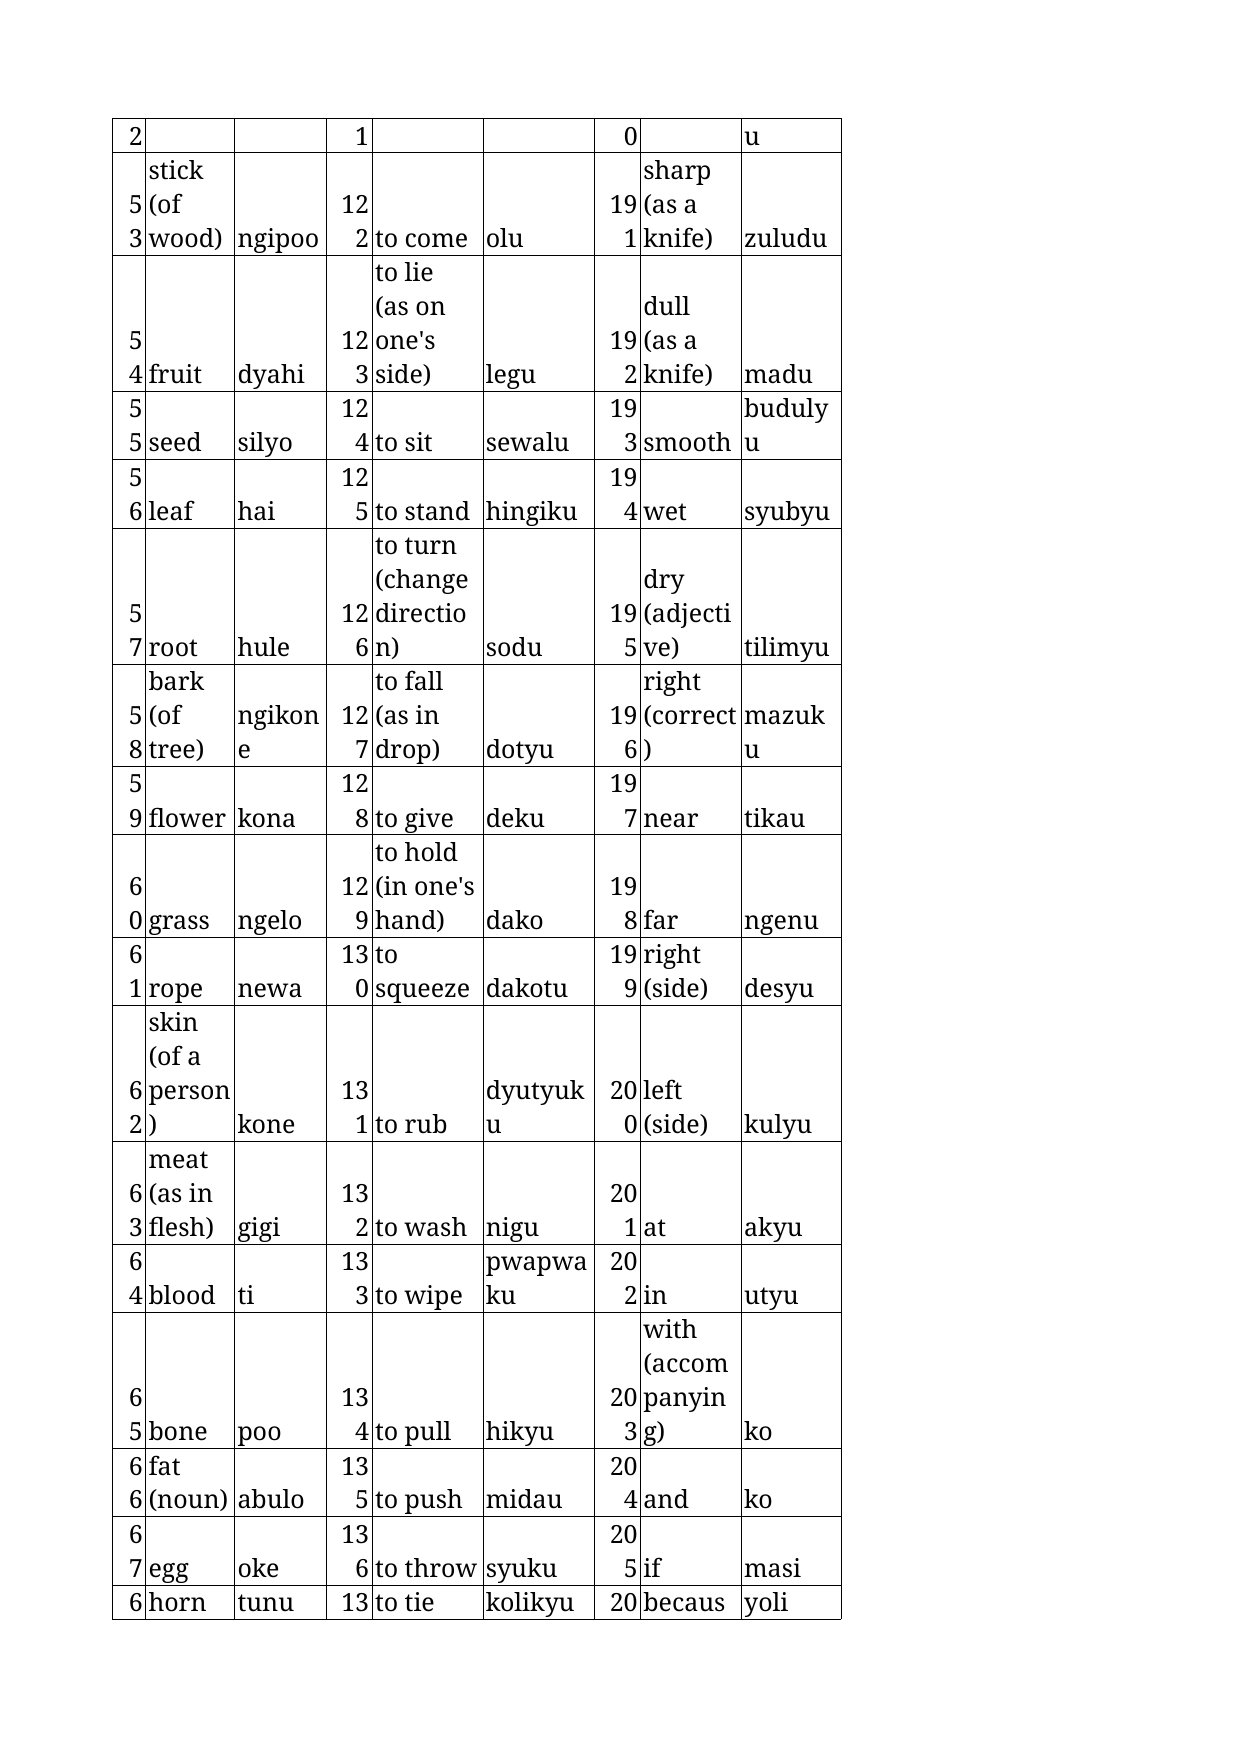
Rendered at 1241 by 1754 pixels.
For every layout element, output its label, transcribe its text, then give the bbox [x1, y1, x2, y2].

table_cell 57 [113, 529, 145, 664]
table_cell to rub [373, 1006, 483, 1141]
table_cell if [641, 1517, 741, 1584]
table_cell madu [742, 256, 841, 391]
table_cell 2 [113, 119, 145, 152]
table_cell poo [235, 1313, 326, 1448]
table_cell right (correct) [641, 665, 741, 766]
table_cell 134 [327, 1313, 372, 1448]
table_cell 136 [327, 1517, 372, 1584]
table_cell 62 [113, 1006, 145, 1141]
table_cell [235, 119, 326, 152]
table_cell [484, 119, 594, 152]
table_cell 202 [595, 1245, 640, 1312]
table_cell 67 [113, 1517, 145, 1584]
table_cell fat (noun) [146, 1449, 234, 1516]
table_cell 55 [113, 392, 145, 459]
table_cell to pull [373, 1313, 483, 1448]
table_cell legu [484, 256, 594, 391]
table_cell flower [146, 767, 234, 834]
table_cell 60 [113, 835, 145, 937]
table_cell 192 [595, 256, 640, 391]
table_cell tikau [742, 767, 841, 834]
table_cell 53 [113, 153, 145, 254]
table_cell 124 [327, 392, 372, 459]
table_cell far [641, 835, 741, 937]
table_cell hingiku [484, 460, 594, 527]
table_cell to give [373, 767, 483, 834]
table_cell 127 [327, 665, 372, 766]
table_cell sewalu [484, 392, 594, 459]
table_cell dako [484, 835, 594, 937]
table_cell abulo [235, 1449, 326, 1516]
table_cell tilimyu [742, 529, 841, 664]
table_cell to squeeze [373, 938, 483, 1005]
table_cell utyu [742, 1245, 841, 1312]
table_cell at [641, 1142, 741, 1243]
table_cell 59 [113, 767, 145, 834]
table_cell desyu [742, 938, 841, 1005]
table_cell blood [146, 1245, 234, 1312]
table_cell nigu [484, 1142, 594, 1243]
table_cell 204 [595, 1449, 640, 1516]
table_cell [146, 119, 234, 152]
table_cell 65 [113, 1313, 145, 1448]
table_cell 1 [327, 119, 372, 152]
table_cell wet [641, 460, 741, 527]
table_cell hule [235, 529, 326, 664]
table_cell silyo [235, 392, 326, 459]
table_cell 199 [595, 938, 640, 1005]
table_cell [641, 119, 741, 152]
table_cell pwapwaku [484, 1245, 594, 1312]
table_cell syuku [484, 1517, 594, 1584]
table_cell to wipe [373, 1245, 483, 1312]
table_cell 132 [327, 1142, 372, 1243]
table_cell ngenu [742, 835, 841, 937]
table_cell masi [742, 1517, 841, 1584]
table_cell smooth [641, 392, 741, 459]
table_cell 0 [595, 119, 640, 152]
table_cell to turn (change direction) [373, 529, 483, 664]
table_cell ko [742, 1449, 841, 1516]
table_cell ngikone [235, 665, 326, 766]
table_cell to tie [373, 1586, 483, 1619]
table_cell midau [484, 1449, 594, 1516]
table_cell to fall (as in drop) [373, 665, 483, 766]
table_cell 13 [327, 1586, 372, 1619]
table_cell bark (of tree) [146, 665, 234, 766]
table_cell 135 [327, 1449, 372, 1516]
table_cell to stand [373, 460, 483, 527]
table_cell ti [235, 1245, 326, 1312]
table_cell kona [235, 767, 326, 834]
table_cell seed [146, 392, 234, 459]
table_cell 66 [113, 1449, 145, 1516]
table_cell u [742, 119, 841, 152]
table_cell 129 [327, 835, 372, 937]
table_cell 206 [595, 1586, 640, 1619]
table_cell hai [235, 460, 326, 527]
table_cell 201 [595, 1142, 640, 1243]
table_cell 64 [113, 1245, 145, 1312]
table_cell to hold (in one's hand) [373, 835, 483, 937]
table_cell leaf [146, 460, 234, 527]
table_cell kolikyu [484, 1586, 594, 1619]
table_cell [373, 119, 483, 152]
table_cell oke [235, 1517, 326, 1584]
table_cell sharp (as a knife) [641, 153, 741, 254]
table_cell 122 [327, 153, 372, 254]
table_cell to throw [373, 1517, 483, 1584]
table_cell ngipoo [235, 153, 326, 254]
table_cell because [641, 1586, 741, 1619]
table_cell to push [373, 1449, 483, 1516]
table_cell with (accompanying) [641, 1313, 741, 1448]
table_cell hikyu [484, 1313, 594, 1448]
table_cell newa [235, 938, 326, 1005]
table_cell fruit [146, 256, 234, 391]
table_cell to come [373, 153, 483, 254]
table_cell in [641, 1245, 741, 1312]
table_cell dotyu [484, 665, 594, 766]
table_cell 197 [595, 767, 640, 834]
table_cell mazuku [742, 665, 841, 766]
table_cell 205 [595, 1517, 640, 1584]
table_cell near [641, 767, 741, 834]
table_cell syubyu [742, 460, 841, 527]
table_cell gigi [235, 1142, 326, 1243]
table_cell 193 [595, 392, 640, 459]
table_cell 200 [595, 1006, 640, 1141]
table_cell 194 [595, 460, 640, 527]
table_cell skin (of a person) [146, 1006, 234, 1141]
table_cell 126 [327, 529, 372, 664]
table_cell right (side) [641, 938, 741, 1005]
table_cell olu [484, 153, 594, 254]
table_cell rope [146, 938, 234, 1005]
table_cell egg [146, 1517, 234, 1584]
table_cell kone [235, 1006, 326, 1141]
table_cell budulyu [742, 392, 841, 459]
table_cell grass [146, 835, 234, 937]
table_cell 125 [327, 460, 372, 527]
table_cell bone [146, 1313, 234, 1448]
table_cell sodu [484, 529, 594, 664]
table_cell to lie (as on one's side) [373, 256, 483, 391]
table_cell dry (adjective) [641, 529, 741, 664]
table_cell to wash [373, 1142, 483, 1243]
table_cell 61 [113, 938, 145, 1005]
table_cell 130 [327, 938, 372, 1005]
table_cell 54 [113, 256, 145, 391]
table_cell 123 [327, 256, 372, 391]
table_cell akyu [742, 1142, 841, 1243]
table_cell left (side) [641, 1006, 741, 1141]
table_cell deku [484, 767, 594, 834]
table_cell 198 [595, 835, 640, 937]
table_cell ngelo [235, 835, 326, 937]
table_cell dyahi [235, 256, 326, 391]
table_cell and [641, 1449, 741, 1516]
table_cell 6 [113, 1586, 145, 1619]
table_cell horn [146, 1586, 234, 1619]
table_cell 58 [113, 665, 145, 766]
table_cell to sit [373, 392, 483, 459]
table_cell stick (of wood) [146, 153, 234, 254]
table_cell yoli [742, 1586, 841, 1619]
table_cell 133 [327, 1245, 372, 1312]
table_cell dakotu [484, 938, 594, 1005]
table_cell 63 [113, 1142, 145, 1243]
table_cell tunu [235, 1586, 326, 1619]
table_cell 195 [595, 529, 640, 664]
table_cell 196 [595, 665, 640, 766]
table_cell 203 [595, 1313, 640, 1448]
table_cell meat (as in flesh) [146, 1142, 234, 1243]
table_cell 131 [327, 1006, 372, 1141]
table_cell 128 [327, 767, 372, 834]
table_cell ko [742, 1313, 841, 1448]
table_cell root [146, 529, 234, 664]
table_cell dyutyuku [484, 1006, 594, 1141]
table_cell zuludu [742, 153, 841, 254]
table_cell 191 [595, 153, 640, 254]
table_cell kulyu [742, 1006, 841, 1141]
table_cell 56 [113, 460, 145, 527]
table_cell dull (as a knife) [641, 256, 741, 391]
